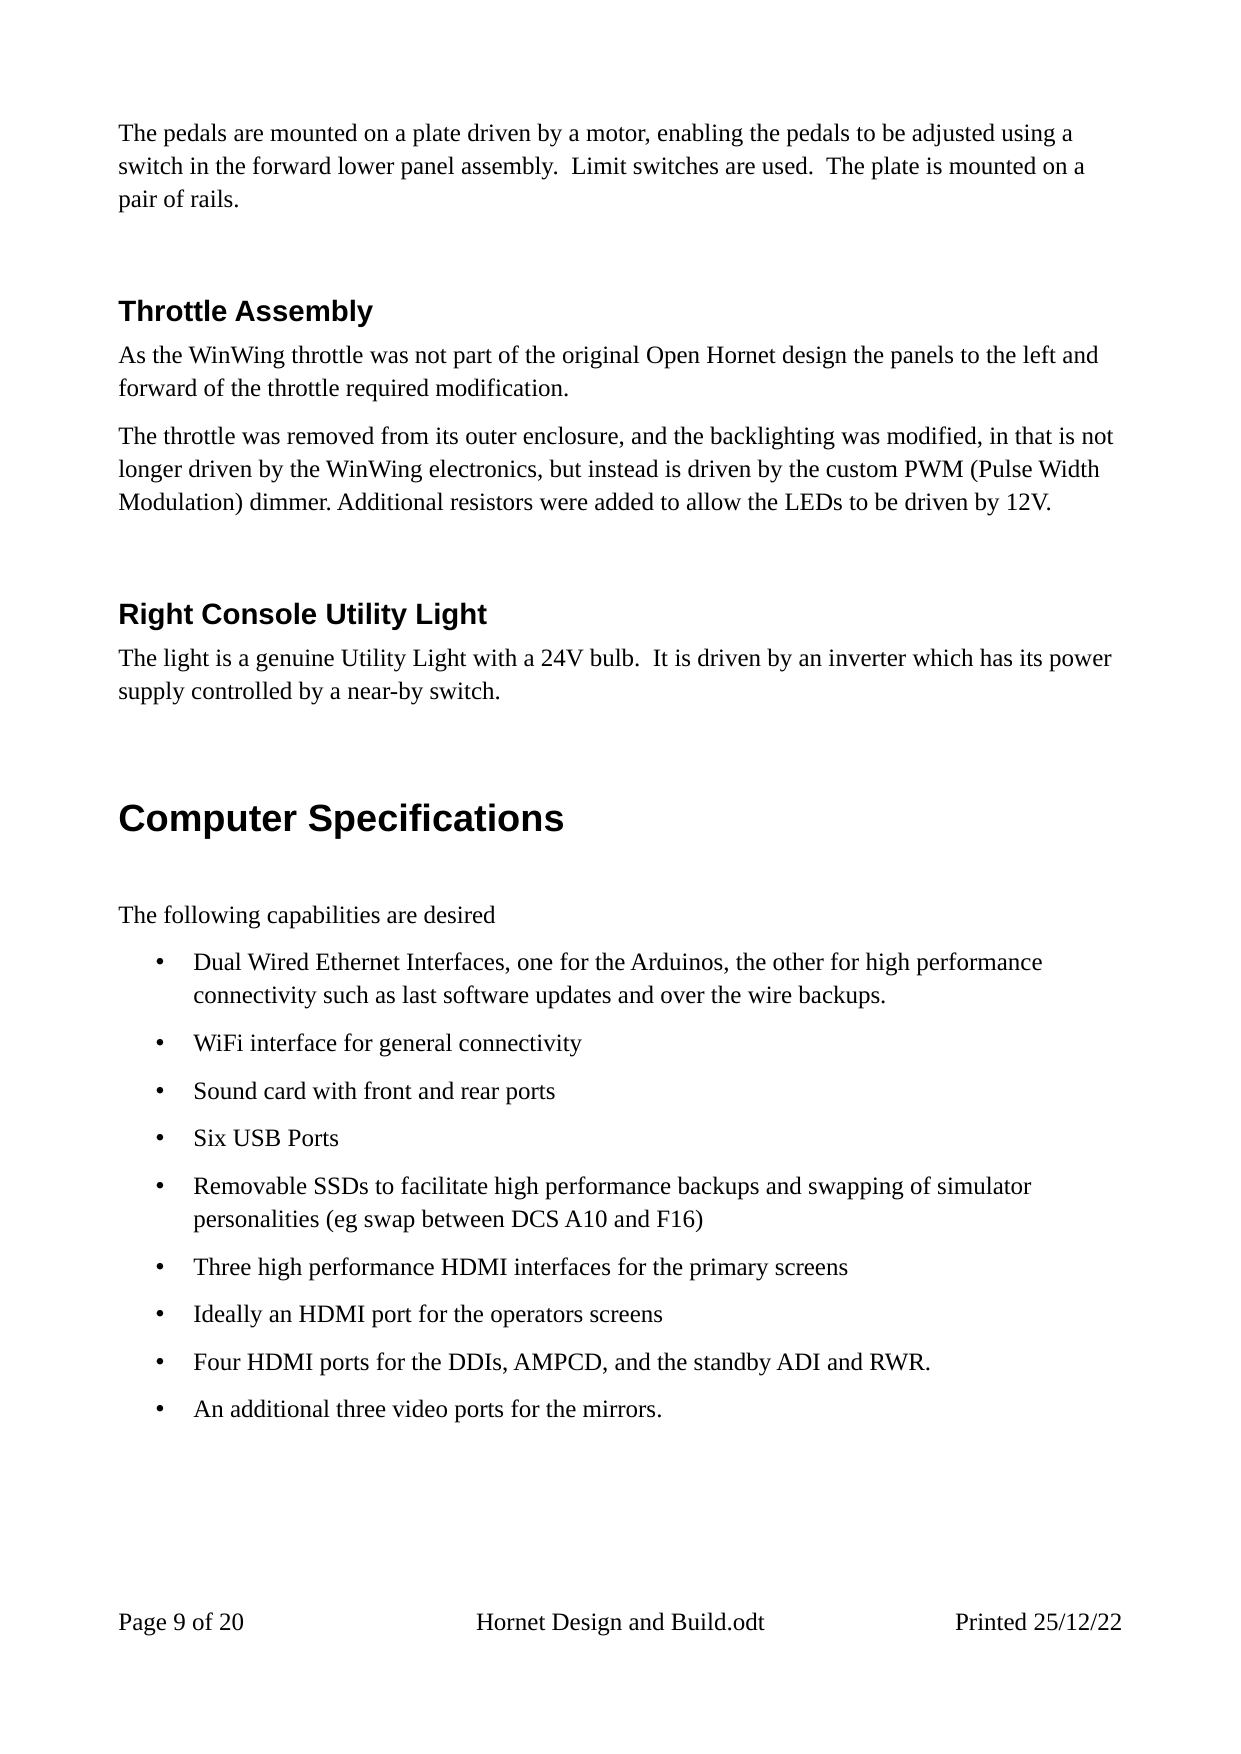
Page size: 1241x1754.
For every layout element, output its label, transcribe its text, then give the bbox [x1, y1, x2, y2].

subtitle Computer Specifications [118, 796, 1122, 840]
list Sound card with front and rear ports [156, 1076, 1122, 1104]
subtitle Right Console Utility Light [118, 597, 1122, 630]
list Removable SSDs to facilitate high performance backups and swapping of simulator personalities (eg swap between DCS A10 and F16) [156, 1171, 1122, 1233]
list WiFi interface for general connectivity [156, 1028, 1122, 1057]
list Dual Wired Ethernet Interfaces, one for the Arduinos, the other for high performance connectivity such as last software updates and over the wire backups. [156, 947, 1122, 1009]
list Six USB Ports [156, 1123, 1122, 1152]
list Four HDMI ports for the DDIs, AMPCD, and the standby ADI and RWR. [156, 1347, 1122, 1376]
list Three high performance HDMI interfaces for the primary screens [156, 1252, 1122, 1280]
text The pedals are mounted on a plate driven by a motor, enabling the pedals to be adjusted using a switch in the forward lower panel assembly. Limit switches are used. The plate is mounted on a pair of rails. [118, 118, 1122, 213]
text As the WinWing throttle was not part of the original Open Hornet design the panels to the left and forward of the throttle required modification. [118, 340, 1122, 402]
text The following capabilities are desired [118, 900, 1122, 929]
subtitle Throttle Assembly [118, 294, 1122, 328]
text The light is a genuine Utility Light with a 24V bulb. It is driven by an inverter which has its power supply controlled by a near-by switch. [118, 643, 1122, 705]
list An additional three video ports for the mirrors. [156, 1394, 1122, 1423]
text The throttle was removed from its outer enclosure, and the backlighting was modified, in that is not longer driven by the WinWing electronics, but instead is driven by the custom PWM (Pulse Width Modulation) dimmer. Additional resistors were added to allow the LEDs to be driven by 12V. [118, 421, 1122, 516]
list Ideally an HDMI port for the operators screens [156, 1299, 1122, 1328]
